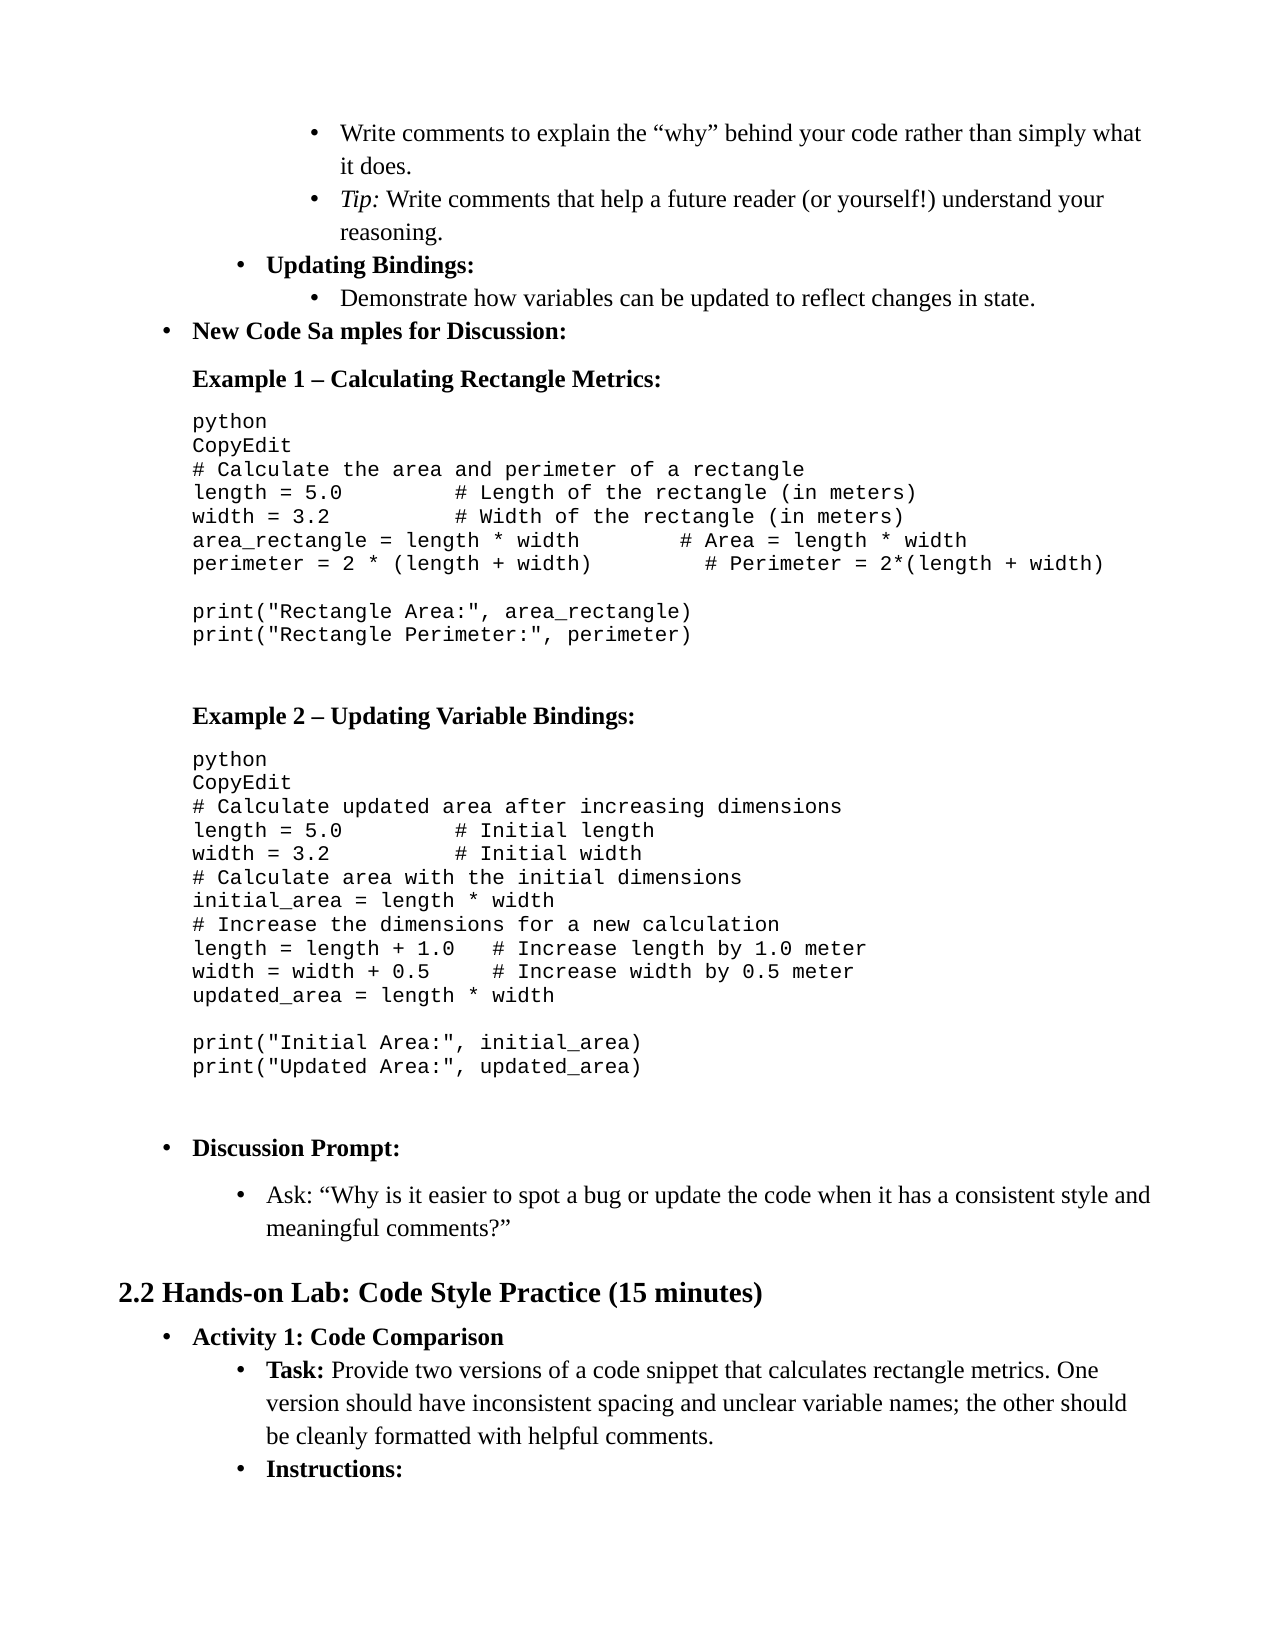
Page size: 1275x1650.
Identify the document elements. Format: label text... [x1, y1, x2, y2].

list # Calculate the area and perimeter of a rectangle [162, 459, 1157, 482]
list Write comments to explain the “why” behind your code rather than simply what it does. [310, 118, 1157, 180]
list New Code Sa mples for Discussion: [162, 316, 1157, 345]
list Example 2 – Updating Variable Bindings: [162, 701, 1157, 730]
list # Calculate area with the initial dimensions [162, 867, 1157, 891]
list area_rectangle = length * width # Area = length * width [162, 530, 1157, 553]
list Discussion Prompt: [162, 1133, 1157, 1162]
list initial_area = length * width [162, 891, 1157, 914]
subtitle 2.2 Hands‑on Lab: Code Style Practice (15 minutes) [118, 1276, 1157, 1309]
list length = 5.0 # Length of the rectangle (in meters) [162, 482, 1157, 506]
list print("Initial Area:", initial_area) [162, 1032, 1157, 1056]
list Instructions: [236, 1454, 1157, 1482]
list length = length + 1.0 # Increase length by 1.0 meter [162, 938, 1157, 961]
list perimeter = 2 * (length + width) # Perimeter = 2*(length + width) [162, 553, 1157, 577]
list width = 3.2 # Width of the rectangle (in meters) [162, 506, 1157, 530]
list Demonstrate how variables can be updated to reflect changes in state. [310, 283, 1157, 312]
list # Increase the dimensions for a new calculation [162, 914, 1157, 938]
list width = 3.2 # Initial width [162, 843, 1157, 867]
list print("Rectangle Perimeter:", perimeter) [162, 624, 1157, 648]
list Updating Bindings: [236, 250, 1157, 279]
list # Calculate updated area after increasing dimensions [162, 796, 1157, 819]
list updated_area = length * width [162, 985, 1157, 1009]
list python [162, 411, 1157, 435]
list CopyEdit [162, 435, 1157, 459]
list Ask: “Why is it easier to spot a bug or update the code when it has a consistent style and meaningful comments?” [236, 1180, 1157, 1242]
list print("Rectangle Area:", area_rectangle) [162, 601, 1157, 624]
list Activity 1: Code Comparison [162, 1322, 1157, 1350]
list python [162, 749, 1157, 772]
list Tip: Write comments that help a future reader (or yourself!) understand your reasoning. [310, 184, 1157, 246]
list CopyEdit [162, 772, 1157, 796]
list Task: Provide two versions of a code snippet that calculates rectangle metrics. One version should have inconsistent spacing and unclear variable names; the other should be cleanly formatted with helpful comments. [236, 1355, 1157, 1449]
list print("Updated Area:", updated_area) [162, 1056, 1157, 1080]
list Example 1 – Calculating Rectangle Metrics: [162, 364, 1157, 393]
list width = width + 0.5 # Increase width by 0.5 meter [162, 961, 1157, 985]
list length = 5.0 # Initial length [162, 819, 1157, 843]
